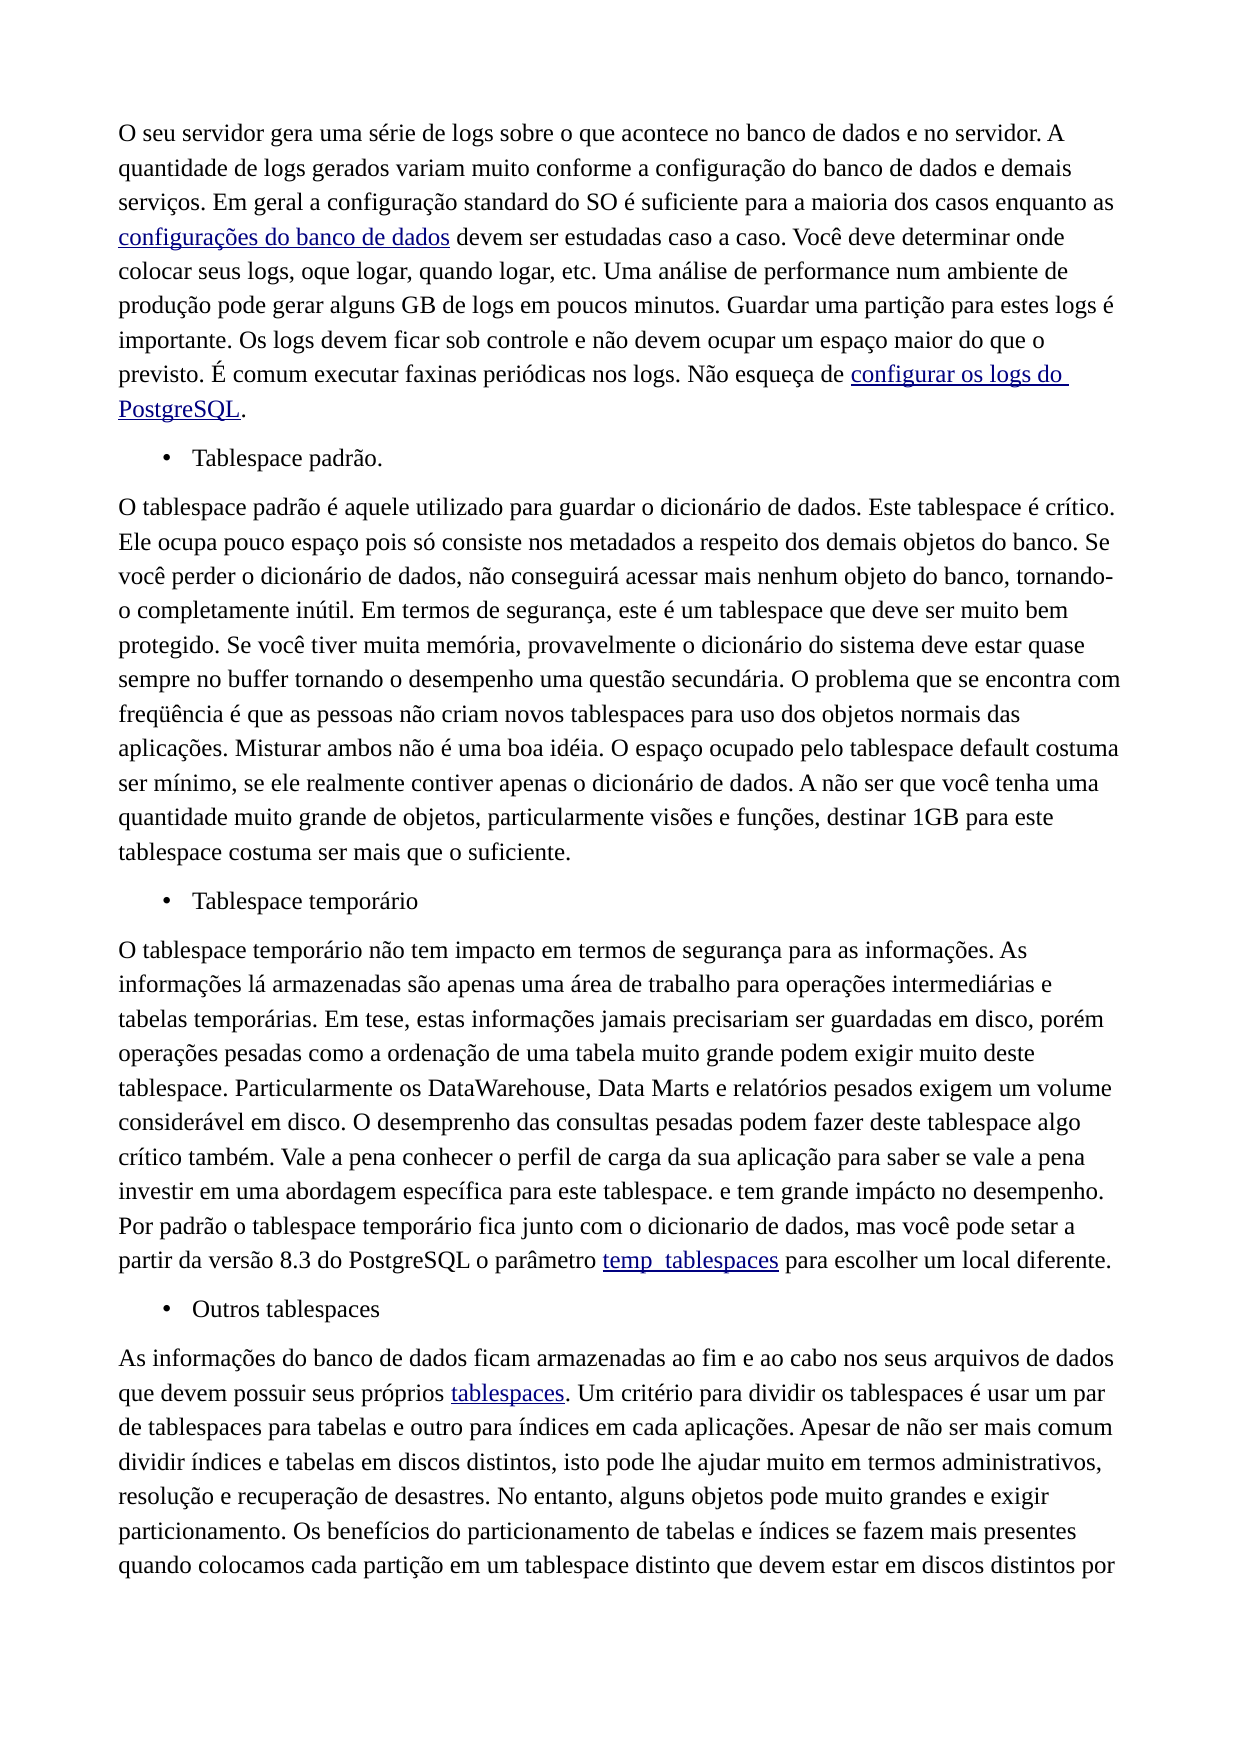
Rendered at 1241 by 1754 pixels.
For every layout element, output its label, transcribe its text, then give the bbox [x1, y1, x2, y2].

text O tablespace temporário não tem impacto em termos de segurança para as informações. As informações lá armazenadas são apenas uma área de trabalho para operações intermediárias e tabelas temporárias. Em tese, estas informações jamais precisariam ser guardadas em disco, porém operações pesadas como a ordenação de uma tabela muito grande podem exigir muito deste tablespace. Particularmente os DataWarehouse, Data Marts e relatórios pesados exigem um volume considerável em disco. O desemprenho das consultas pesadas podem fazer deste tablespace algo crítico também. Vale a pena conhecer o perfil de carga da sua aplicação para saber se vale a pena investir em uma abordagem específica para este tablespace. e tem grande impácto no desempenho. Por padrão o tablespace temporário fica junto com o dicionario de dados, mas você pode setar a partir da versão 8.3 do PostgreSQL o parâmetro temp_tablespaces para escolher um local diferente. [118, 935, 1122, 1274]
text O seu servidor gera uma série de logs sobre o que acontece no banco de dados e no servidor. A quantidade de logs gerados variam muito conforme a configuração do banco de dados e demais serviços. Em geral a configuração standard do SO é suficiente para a maioria dos casos enquanto as configurações do banco de dados devem ser estudadas caso a caso. Você deve determinar onde colocar seus logs, oque logar, quando logar, etc. Uma análise de performance num ambiente de produção pode gerar alguns GB de logs em poucos minutos. Guardar uma partição para estes logs é importante. Os logs devem ficar sob controle e não devem ocupar um espaço maior do que o previsto. É comum executar faxinas periódicas nos logs. Não esqueça de configurar os logs do PostgreSQL. [118, 118, 1122, 423]
text O tablespace padrão é aquele utilizado para guardar o dicionário de dados. Este tablespace é crítico. Ele ocupa pouco espaço pois só consiste nos metadados a respeito dos demais objetos do banco. Se você perder o dicionário de dados, não conseguirá acessar mais nenhum objeto do banco, tornando-o completamente inútil. Em termos de segurança, este é um tablespace que deve ser muito bem protegido. Se você tiver muita memória, provavelmente o dicionário do sistema deve estar quase sempre no buffer tornando o desempenho uma questão secundária. O problema que se encontra com freqüência é que as pessoas não criam novos tablespaces para uso dos objetos normais das aplicações. Misturar ambos não é uma boa idéia. O espaço ocupado pelo tablespace default costuma ser mínimo, se ele realmente contiver apenas o dicionário de dados. A não ser que você tenha uma quantidade muito grande de objetos, particularmente visões e funções, destinar 1GB para este tablespace costuma ser mais que o suficiente. [118, 492, 1122, 866]
text As informações do banco de dados ficam armazenadas ao fim e ao cabo nos seus arquivos de dados que devem possuir seus próprios tablespaces. Um critério para dividir os tablespaces é usar um par de tablespaces para tabelas e outro para índices em cada aplicações. Apesar de não ser mais comum dividir índices e tabelas em discos distintos, isto pode lhe ajudar muito em termos administrativos, resolução e recuperação de desastres. No entanto, alguns objetos pode muito grandes e exigir particionamento. Os benefícios do particionamento de tabelas e índices se fazem mais presentes quando colocamos cada partição em um tablespace distinto que devem estar em discos distintos por [118, 1343, 1122, 1579]
list Outros tablespaces [162, 1294, 1122, 1323]
list Tablespace temporário [162, 886, 1122, 915]
list Tablespace padrão. [162, 443, 1122, 472]
